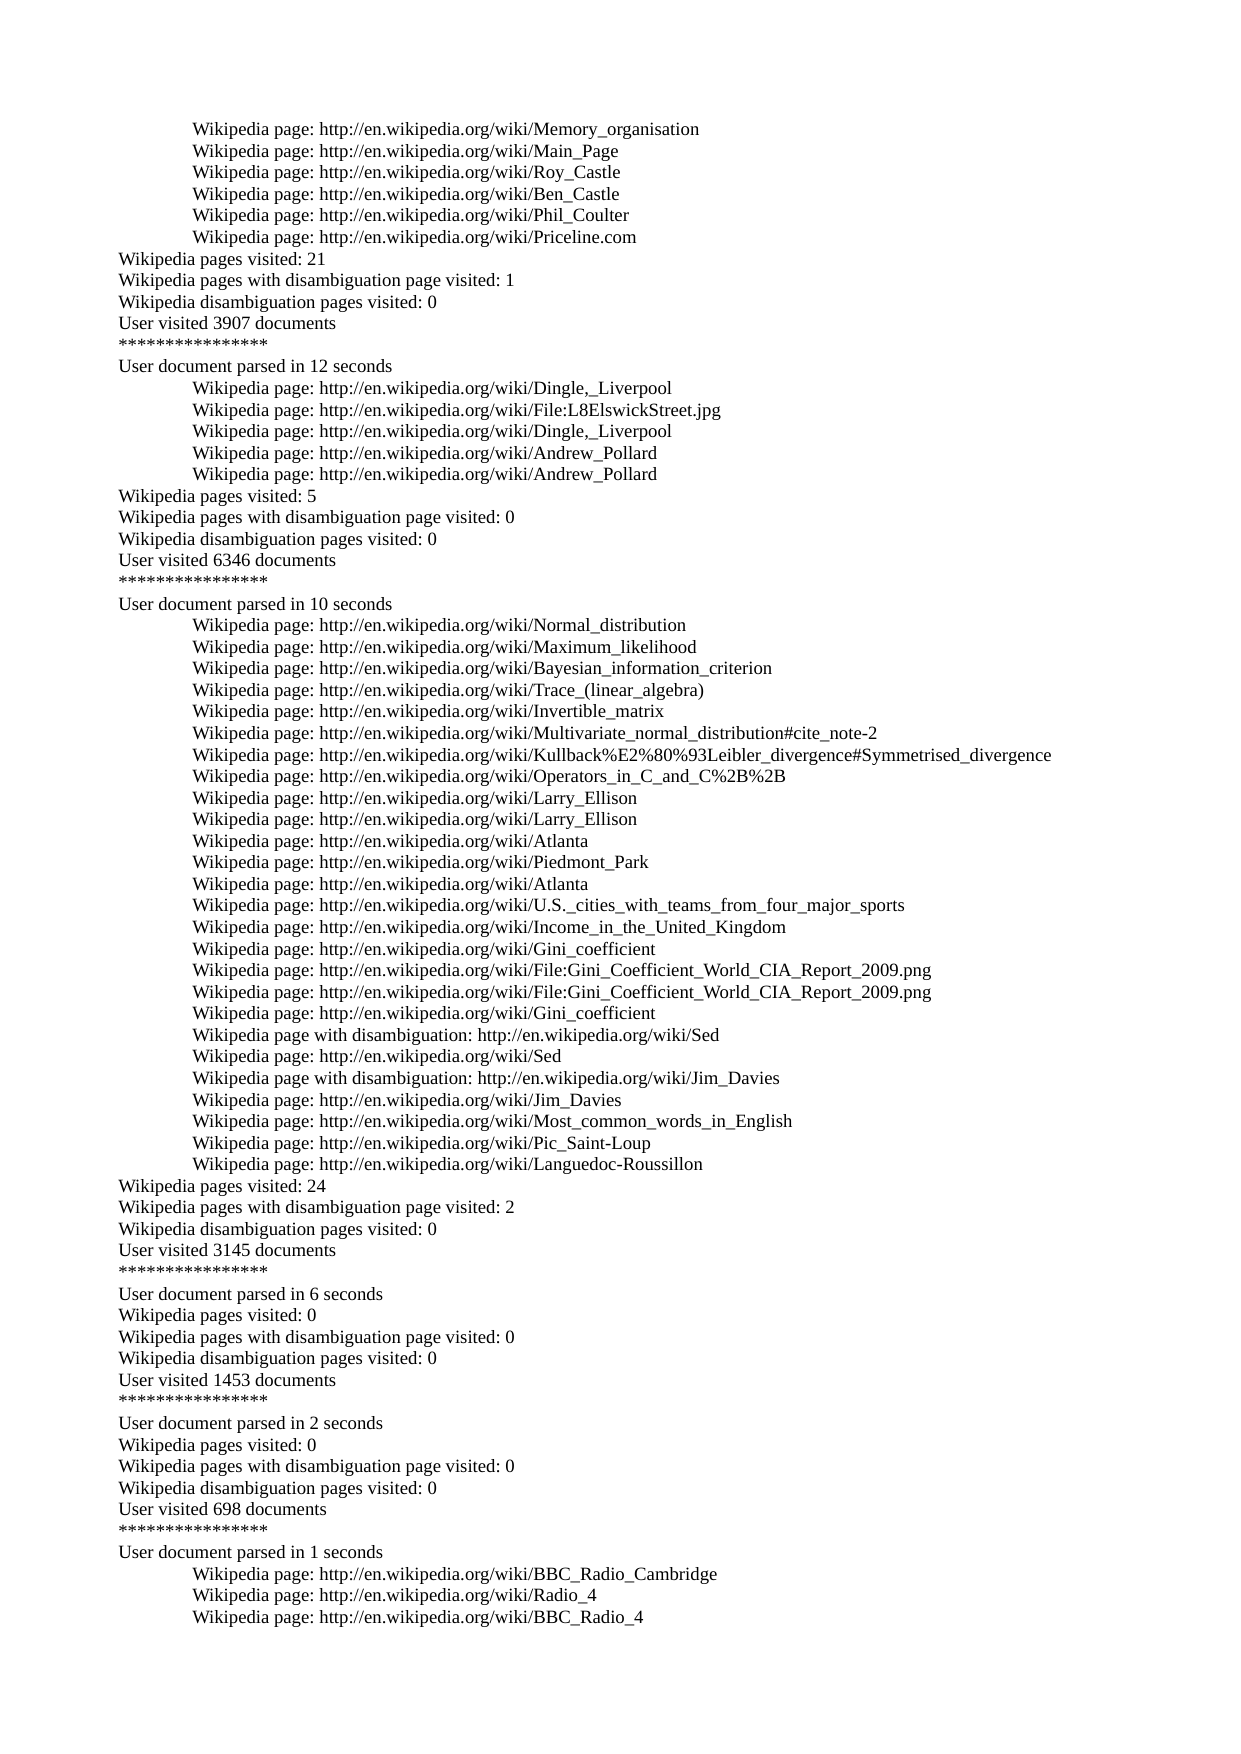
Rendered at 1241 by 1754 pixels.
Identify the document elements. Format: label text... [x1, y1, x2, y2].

text Wikipedia disambiguation pages visited: 0 [118, 528, 1122, 549]
text Wikipedia page: http://en.wikipedia.org/wiki/Ben_Castle [118, 183, 1122, 204]
text Wikipedia page: http://en.wikipedia.org/wiki/U.S._cities_with_teams_from_four_major_sports [118, 894, 1122, 916]
text Wikipedia page: http://en.wikipedia.org/wiki/Kullback%E2%80%93Leibler_divergence#Symmetrised_divergence [118, 743, 1122, 765]
text **************** [118, 1261, 1122, 1282]
text Wikipedia disambiguation pages visited: 0 [118, 1218, 1122, 1239]
text Wikipedia page: http://en.wikipedia.org/wiki/Larry_Ellison [118, 787, 1122, 808]
text Wikipedia disambiguation pages visited: 0 [118, 1477, 1122, 1498]
text Wikipedia pages visited: 0 [118, 1433, 1122, 1455]
text User document parsed in 2 seconds [118, 1412, 1122, 1433]
text Wikipedia pages with disambiguation page visited: 0 [118, 1455, 1122, 1477]
text Wikipedia page: http://en.wikipedia.org/wiki/BBC_Radio_4 [118, 1606, 1122, 1627]
text Wikipedia pages with disambiguation page visited: 1 [118, 269, 1122, 291]
text Wikipedia page: http://en.wikipedia.org/wiki/Atlanta [118, 873, 1122, 894]
text Wikipedia page: http://en.wikipedia.org/wiki/File:Gini_Coefficient_World_CIA_Report_2009.png [118, 959, 1122, 981]
text Wikipedia page: http://en.wikipedia.org/wiki/Gini_coefficient [118, 1002, 1122, 1024]
text Wikipedia page: http://en.wikipedia.org/wiki/Piedmont_Park [118, 851, 1122, 873]
text **************** [118, 334, 1122, 355]
text User visited 698 documents [118, 1498, 1122, 1520]
text Wikipedia page: http://en.wikipedia.org/wiki/Sed [118, 1045, 1122, 1067]
text Wikipedia page: http://en.wikipedia.org/wiki/Dingle,_Liverpool [118, 377, 1122, 398]
text Wikipedia page: http://en.wikipedia.org/wiki/Most_common_words_in_English [118, 1110, 1122, 1132]
text Wikipedia page: http://en.wikipedia.org/wiki/Radio_4 [118, 1584, 1122, 1606]
text Wikipedia page: http://en.wikipedia.org/wiki/Maximum_likelihood [118, 636, 1122, 657]
text Wikipedia page: http://en.wikipedia.org/wiki/Multivariate_normal_distribution#cite_note-2 [118, 722, 1122, 743]
text Wikipedia page: http://en.wikipedia.org/wiki/Pic_Saint-Loup [118, 1132, 1122, 1153]
text User document parsed in 10 seconds [118, 592, 1122, 614]
text User visited 6346 documents [118, 549, 1122, 571]
text Wikipedia disambiguation pages visited: 0 [118, 291, 1122, 312]
text Wikipedia page: http://en.wikipedia.org/wiki/BBC_Radio_Cambridge [118, 1563, 1122, 1584]
text **************** [118, 1390, 1122, 1412]
text User document parsed in 12 seconds [118, 355, 1122, 377]
text Wikipedia disambiguation pages visited: 0 [118, 1347, 1122, 1369]
text Wikipedia page: http://en.wikipedia.org/wiki/Andrew_Pollard [118, 463, 1122, 485]
text Wikipedia page: http://en.wikipedia.org/wiki/File:Gini_Coefficient_World_CIA_Report_2009.png [118, 981, 1122, 1002]
text Wikipedia page with disambiguation: http://en.wikipedia.org/wiki/Sed [118, 1024, 1122, 1045]
text **************** [118, 571, 1122, 592]
text Wikipedia page: http://en.wikipedia.org/wiki/Roy_Castle [118, 161, 1122, 183]
text Wikipedia pages with disambiguation page visited: 0 [118, 506, 1122, 528]
text Wikipedia page: http://en.wikipedia.org/wiki/Income_in_the_United_Kingdom [118, 916, 1122, 937]
text Wikipedia page: http://en.wikipedia.org/wiki/Gini_coefficient [118, 937, 1122, 959]
text Wikipedia pages with disambiguation page visited: 0 [118, 1326, 1122, 1347]
text Wikipedia page: http://en.wikipedia.org/wiki/Normal_distribution [118, 614, 1122, 636]
text Wikipedia pages visited: 0 [118, 1304, 1122, 1326]
text Wikipedia pages visited: 24 [118, 1175, 1122, 1196]
text Wikipedia page: http://en.wikipedia.org/wiki/Bayesian_information_criterion [118, 657, 1122, 679]
text Wikipedia page: http://en.wikipedia.org/wiki/Andrew_Pollard [118, 442, 1122, 463]
text Wikipedia page: http://en.wikipedia.org/wiki/Memory_organisation [118, 118, 1122, 140]
text Wikipedia pages visited: 21 [118, 247, 1122, 269]
text **************** [118, 1520, 1122, 1541]
text Wikipedia page: http://en.wikipedia.org/wiki/Trace_(linear_algebra) [118, 679, 1122, 700]
text Wikipedia page: http://en.wikipedia.org/wiki/Priceline.com [118, 226, 1122, 247]
text Wikipedia page: http://en.wikipedia.org/wiki/Dingle,_Liverpool [118, 420, 1122, 442]
text User visited 3145 documents [118, 1239, 1122, 1261]
text Wikipedia page: http://en.wikipedia.org/wiki/Invertible_matrix [118, 700, 1122, 722]
text User visited 1453 documents [118, 1369, 1122, 1390]
text Wikipedia page: http://en.wikipedia.org/wiki/Atlanta [118, 830, 1122, 851]
text Wikipedia page: http://en.wikipedia.org/wiki/Main_Page [118, 140, 1122, 161]
text Wikipedia page: http://en.wikipedia.org/wiki/Larry_Ellison [118, 808, 1122, 830]
text Wikipedia page: http://en.wikipedia.org/wiki/Phil_Coulter [118, 204, 1122, 226]
text Wikipedia page: http://en.wikipedia.org/wiki/File:L8ElswickStreet.jpg [118, 398, 1122, 420]
text User document parsed in 6 seconds [118, 1282, 1122, 1304]
text Wikipedia page: http://en.wikipedia.org/wiki/Languedoc-Roussillon [118, 1153, 1122, 1175]
text Wikipedia page with disambiguation: http://en.wikipedia.org/wiki/Jim_Davies [118, 1067, 1122, 1088]
text Wikipedia pages with disambiguation page visited: 2 [118, 1196, 1122, 1218]
text Wikipedia pages visited: 5 [118, 485, 1122, 506]
text User document parsed in 1 seconds [118, 1541, 1122, 1563]
text User visited 3907 documents [118, 312, 1122, 334]
text Wikipedia page: http://en.wikipedia.org/wiki/Operators_in_C_and_C%2B%2B [118, 765, 1122, 787]
text Wikipedia page: http://en.wikipedia.org/wiki/Jim_Davies [118, 1088, 1122, 1110]
